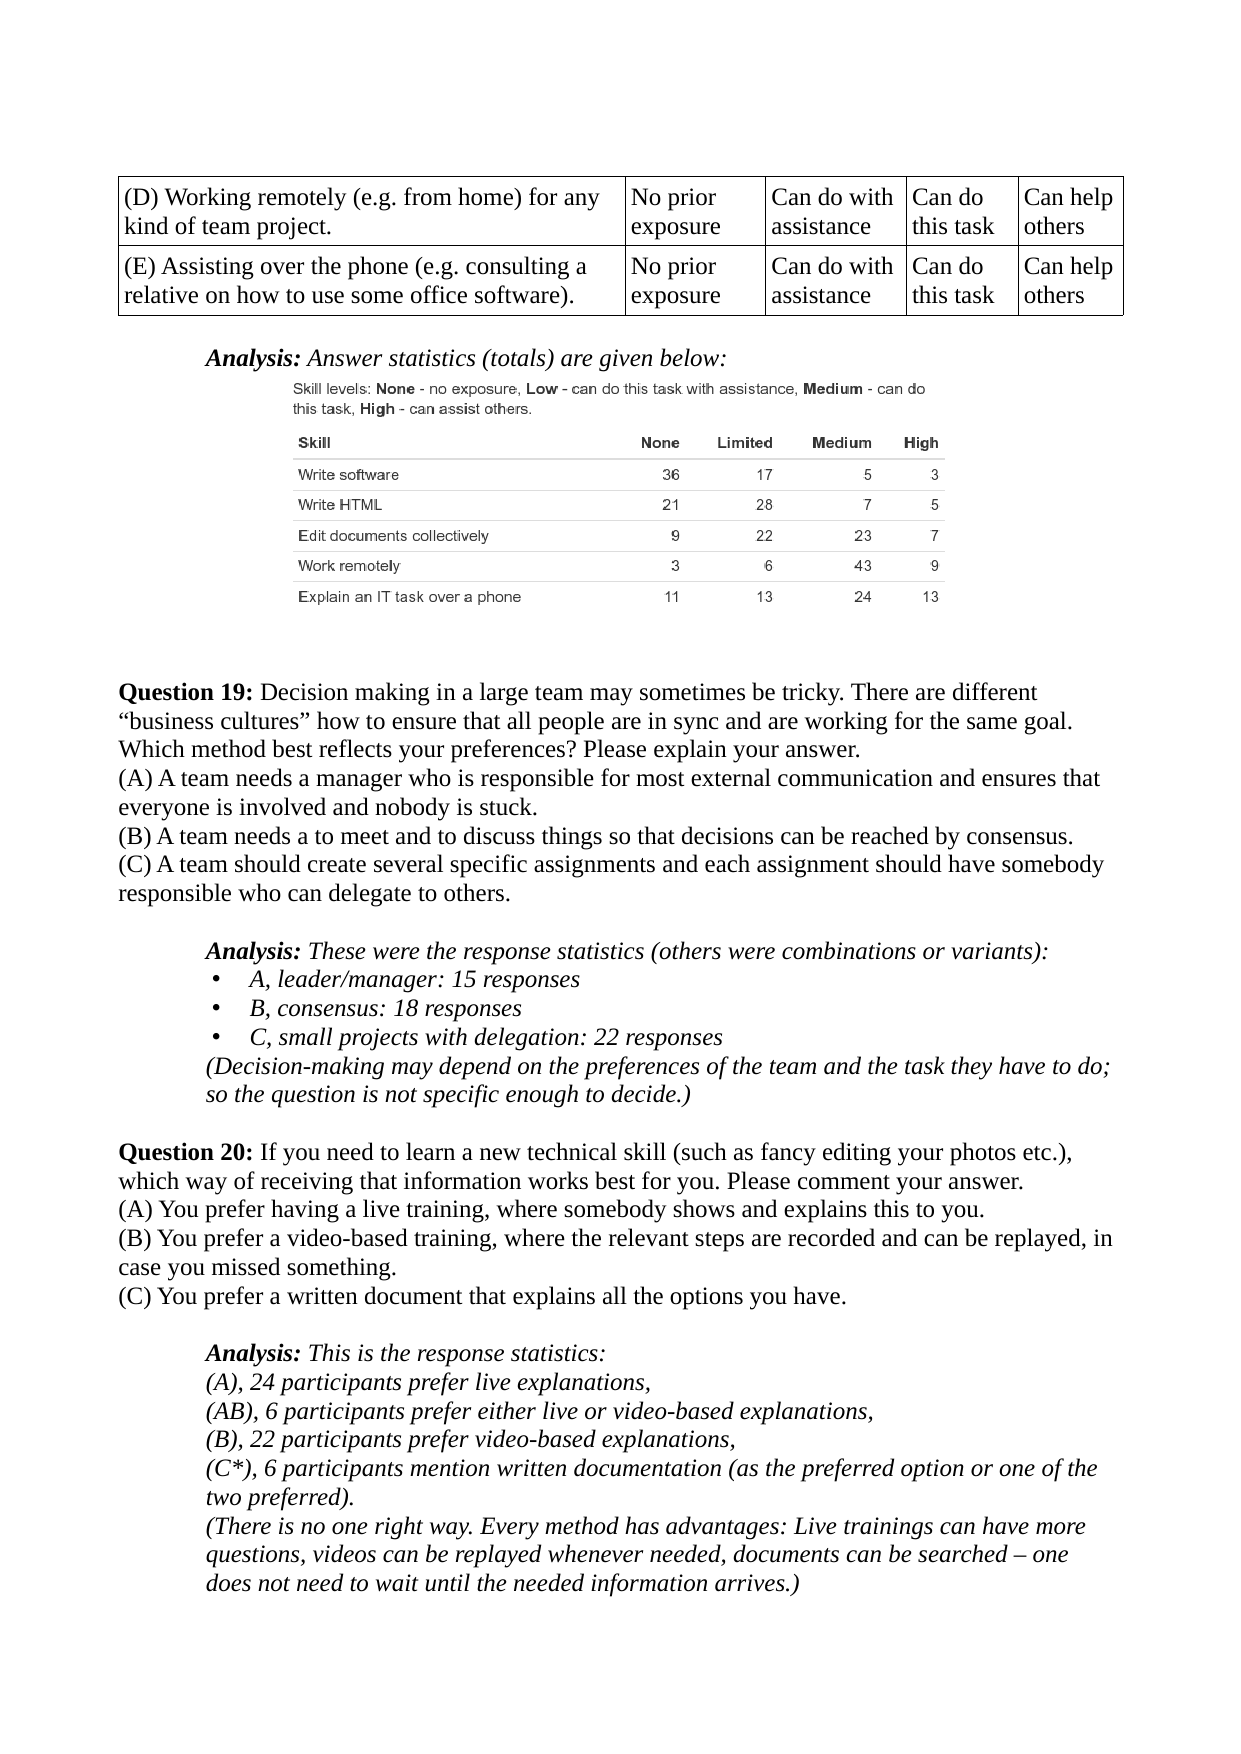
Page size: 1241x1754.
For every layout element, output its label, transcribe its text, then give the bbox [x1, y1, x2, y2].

table_cell Can help others [1019, 246, 1123, 314]
text (B) You prefer a video-based training, where the relevant steps are recorded and can be replayed, in case you missed something. [118, 1223, 1122, 1281]
text (C) You prefer a written document that explains all the options you have. [118, 1281, 1122, 1309]
text (A) You prefer having a live training, where somebody shows and explains this to you. [118, 1194, 1122, 1223]
text Analysis: Answer statistics (totals) are given below: [206, 343, 1122, 372]
table_cell No prior exposure [626, 177, 765, 245]
text Question 20: If you need to learn a new technical skill (such as fancy editing your photos etc.), which way of receiving that information works best for you. Please comment your answer. [118, 1137, 1122, 1194]
list C, small projects with delegation: 22 responses [212, 1022, 1122, 1051]
table_cell (E) Assisting over the phone (e.g. consulting a relative on how to use some office software). [119, 246, 625, 314]
table_cell (D) Working remotely (e.g. from home) for any kind of team project. [119, 177, 625, 245]
text Analysis: These were the response statistics (others were combinations or variants): [206, 936, 1122, 964]
list A, leader/manager: 15 responses [212, 964, 1122, 993]
text (Decision-making may depend on the preferences of the team and the task they have to do; so the question is not specific enough to decide.) [206, 1051, 1122, 1108]
text Analysis: This is the response statistics: (A), 24 participants prefer live explanations, (AB), 6 participants prefer either live or video-based explanations, (B), 22 participants prefer video-based explanations, (C*), 6 participants mention written documentation (as the preferred option or one of the two preferred). [206, 1338, 1122, 1511]
table_cell Can do this task [907, 246, 1018, 314]
text (A) A team needs a manager who is responsible for most external communication and ensures that everyone is involved and nobody is stuck. [118, 763, 1122, 821]
list B, consensus: 18 responses [212, 993, 1122, 1022]
picture [284, 372, 956, 620]
text Question 19: Decision making in a large team may sometimes be tricky. There are different “business cultures” how to ensure that all people are in sync and are working for the same goal. Which method best reflects your preferences? Please explain your answer. [118, 677, 1122, 763]
text (B) A team needs a to meet and to discuss things so that decisions can be reached by consensus. [118, 821, 1122, 849]
text (There is no one right way. Every method has advantages: Live trainings can have more questions, videos can be replayed whenever needed, documents can be searched – one does not need to wait until the needed information arrives.) [206, 1511, 1122, 1597]
text (C) A team should create several specific assignments and each assignment should have somebody responsible who can delegate to others. [118, 849, 1122, 907]
table_cell Can do with assistance [766, 177, 906, 245]
table_cell No prior exposure [626, 246, 765, 314]
table_cell Can help others [1019, 177, 1123, 245]
table_cell Can do with assistance [766, 246, 906, 314]
table_cell Can do this task [907, 177, 1018, 245]
